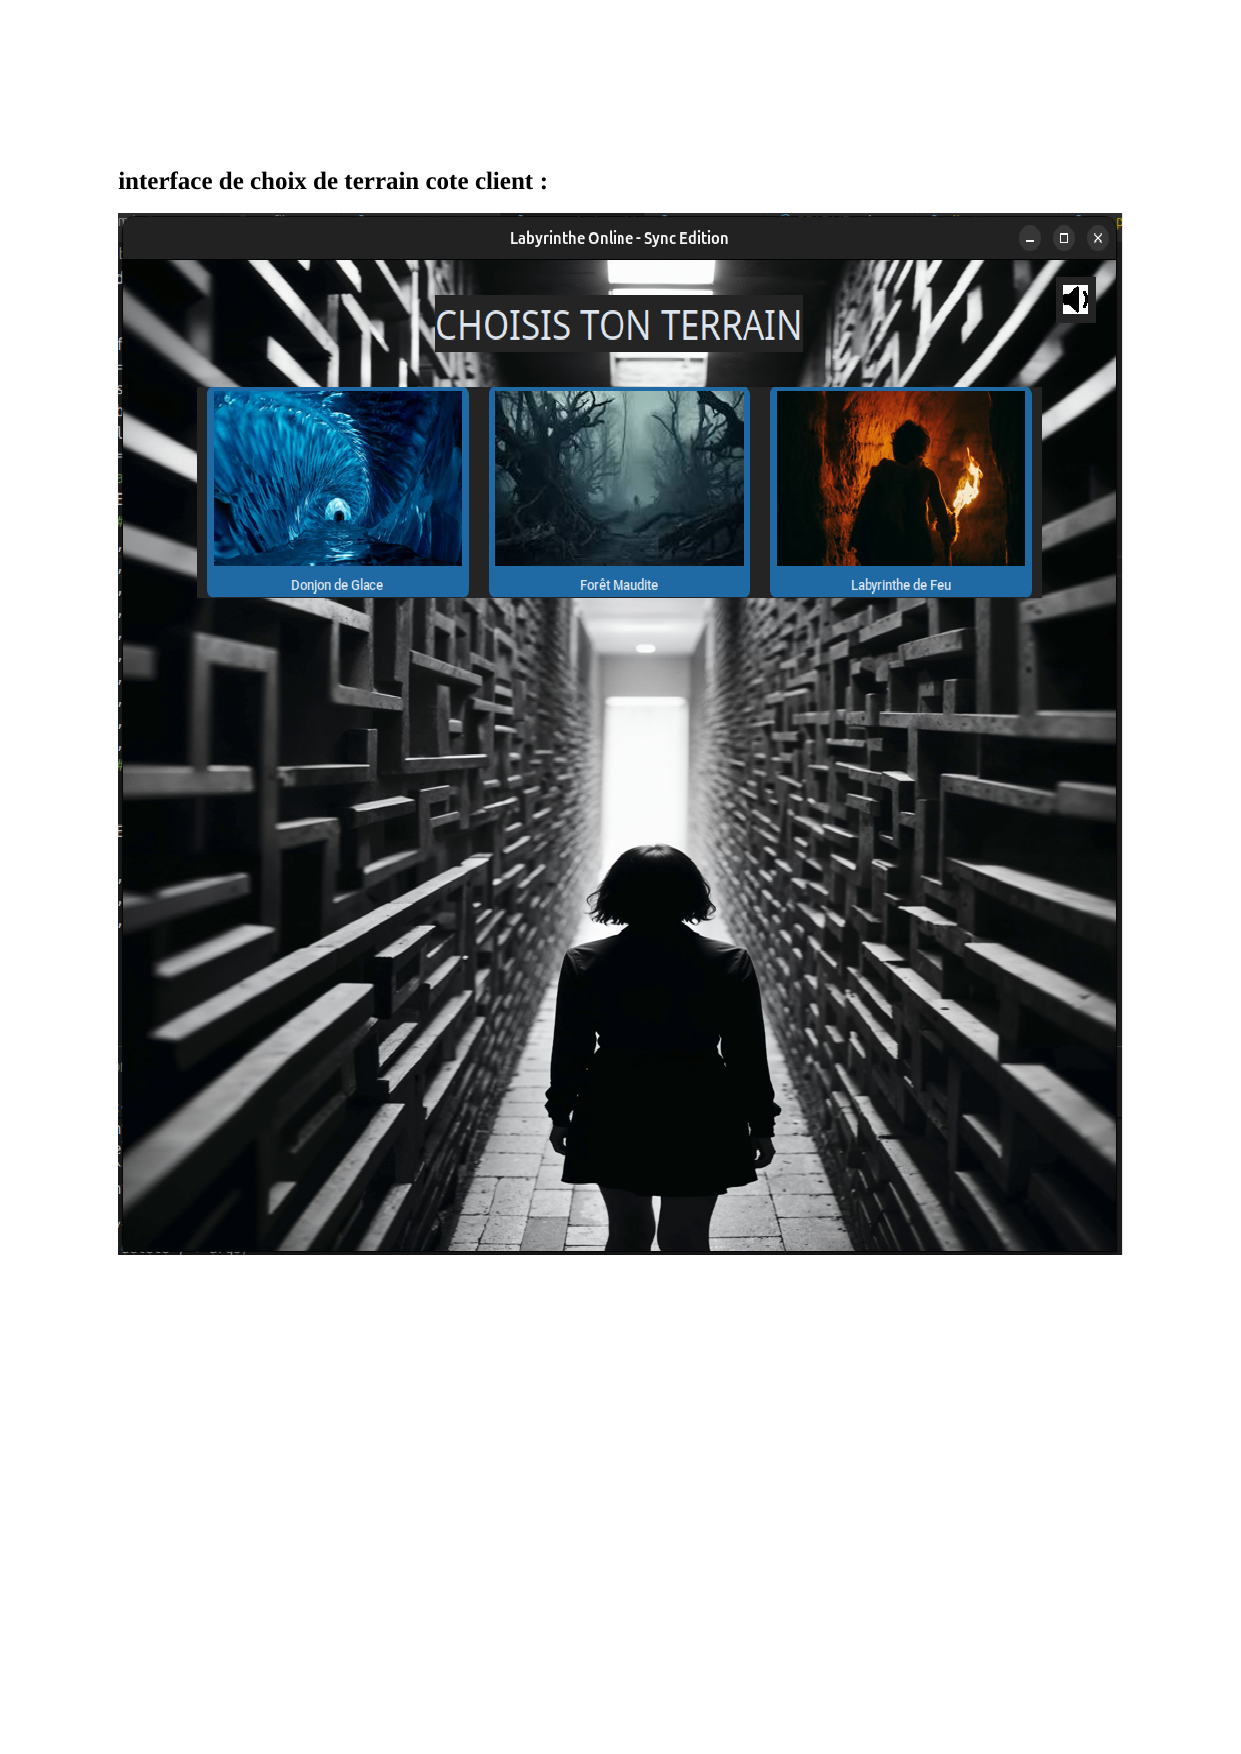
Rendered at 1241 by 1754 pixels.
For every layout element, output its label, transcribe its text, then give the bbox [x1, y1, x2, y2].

text interface de choix de terrain cote client : [118, 166, 1122, 194]
picture [118, 213, 1123, 1255]
